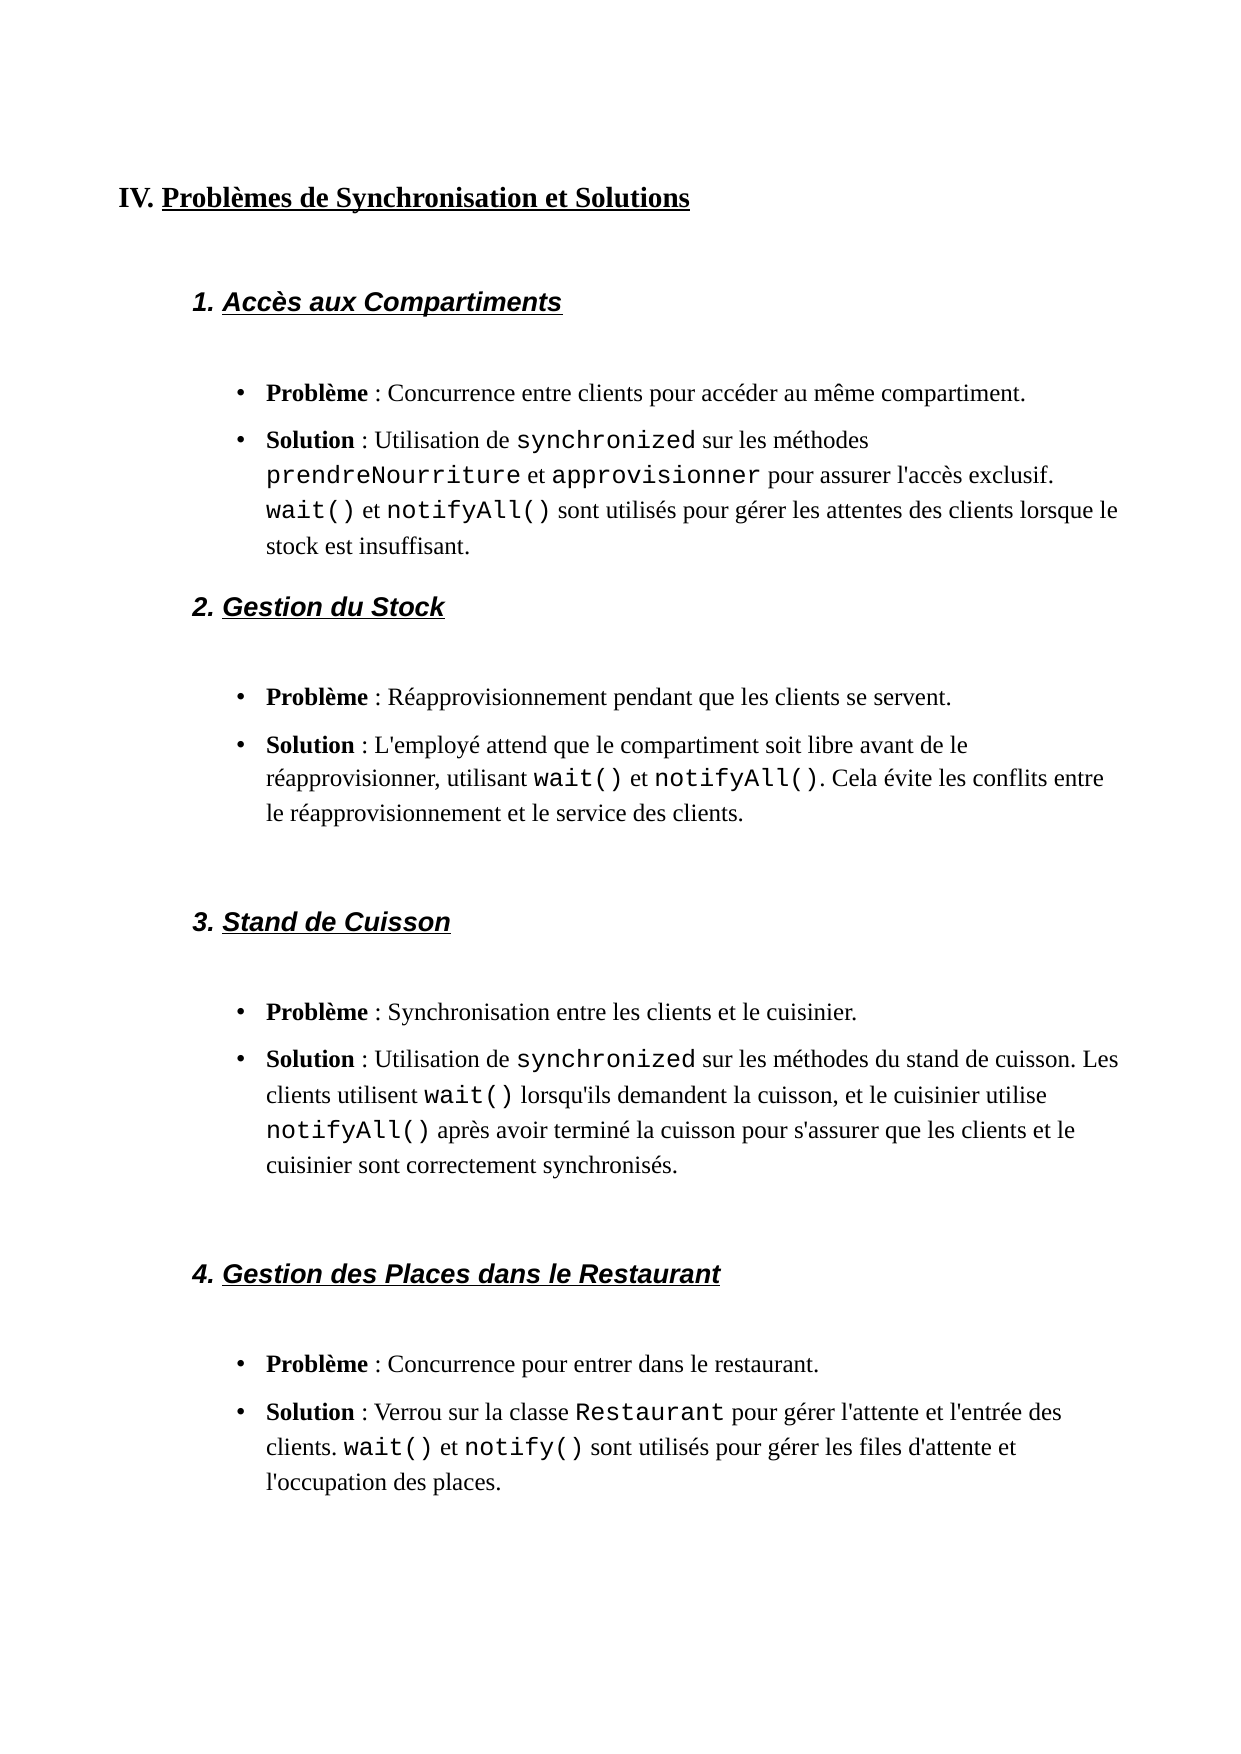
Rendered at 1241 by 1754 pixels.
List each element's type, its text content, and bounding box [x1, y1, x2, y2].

list Solution : Verrou sur la classe Restaurant pour gérer l'attente et l'entrée des clients. wait() et notify() sont utilisés pour gérer les files d'attente et l'occupation des places. [236, 1397, 1122, 1496]
subtitle 1. Accès aux Compartiments [118, 286, 1122, 318]
list Problème : Concurrence entre clients pour accéder au même compartiment. [236, 378, 1122, 407]
list Problème : Concurrence pour entrer dans le restaurant. [236, 1349, 1122, 1378]
subtitle IV. Problèmes de Synchronisation et Solutions [118, 180, 1122, 214]
list Solution : L'employé attend que le compartiment soit libre avant de le réapprovisionner, utilisant wait() et notifyAll(). Cela évite les conflits entre le réapprovisionnement et le service des clients. [236, 730, 1122, 827]
list Solution : Utilisation de synchronized sur les méthodes prendreNourriture et approvisionner pour assurer l'accès exclusif. wait() et notifyAll() sont utilisés pour gérer les attentes des clients lorsque le stock est insuffisant. [236, 425, 1122, 559]
subtitle 4. Gestion des Places dans le Restaurant [118, 1258, 1122, 1289]
list Problème : Synchronisation entre les clients et le cuisinier. [236, 997, 1122, 1026]
subtitle 2. Gestion du Stock [118, 591, 1122, 622]
list Solution : Utilisation de synchronized sur les méthodes du stand de cuisson. Les clients utilisent wait() lorsqu'ils demandent la cuisson, et le cuisinier utilise notifyAll() après avoir terminé la cuisson pour s'assurer que les clients et le cuisinier sont correctement synchronisés. [236, 1044, 1122, 1179]
subtitle 3. Stand de Cuisson [118, 906, 1122, 937]
list Problème : Réapprovisionnement pendant que les clients se servent. [236, 682, 1122, 711]
